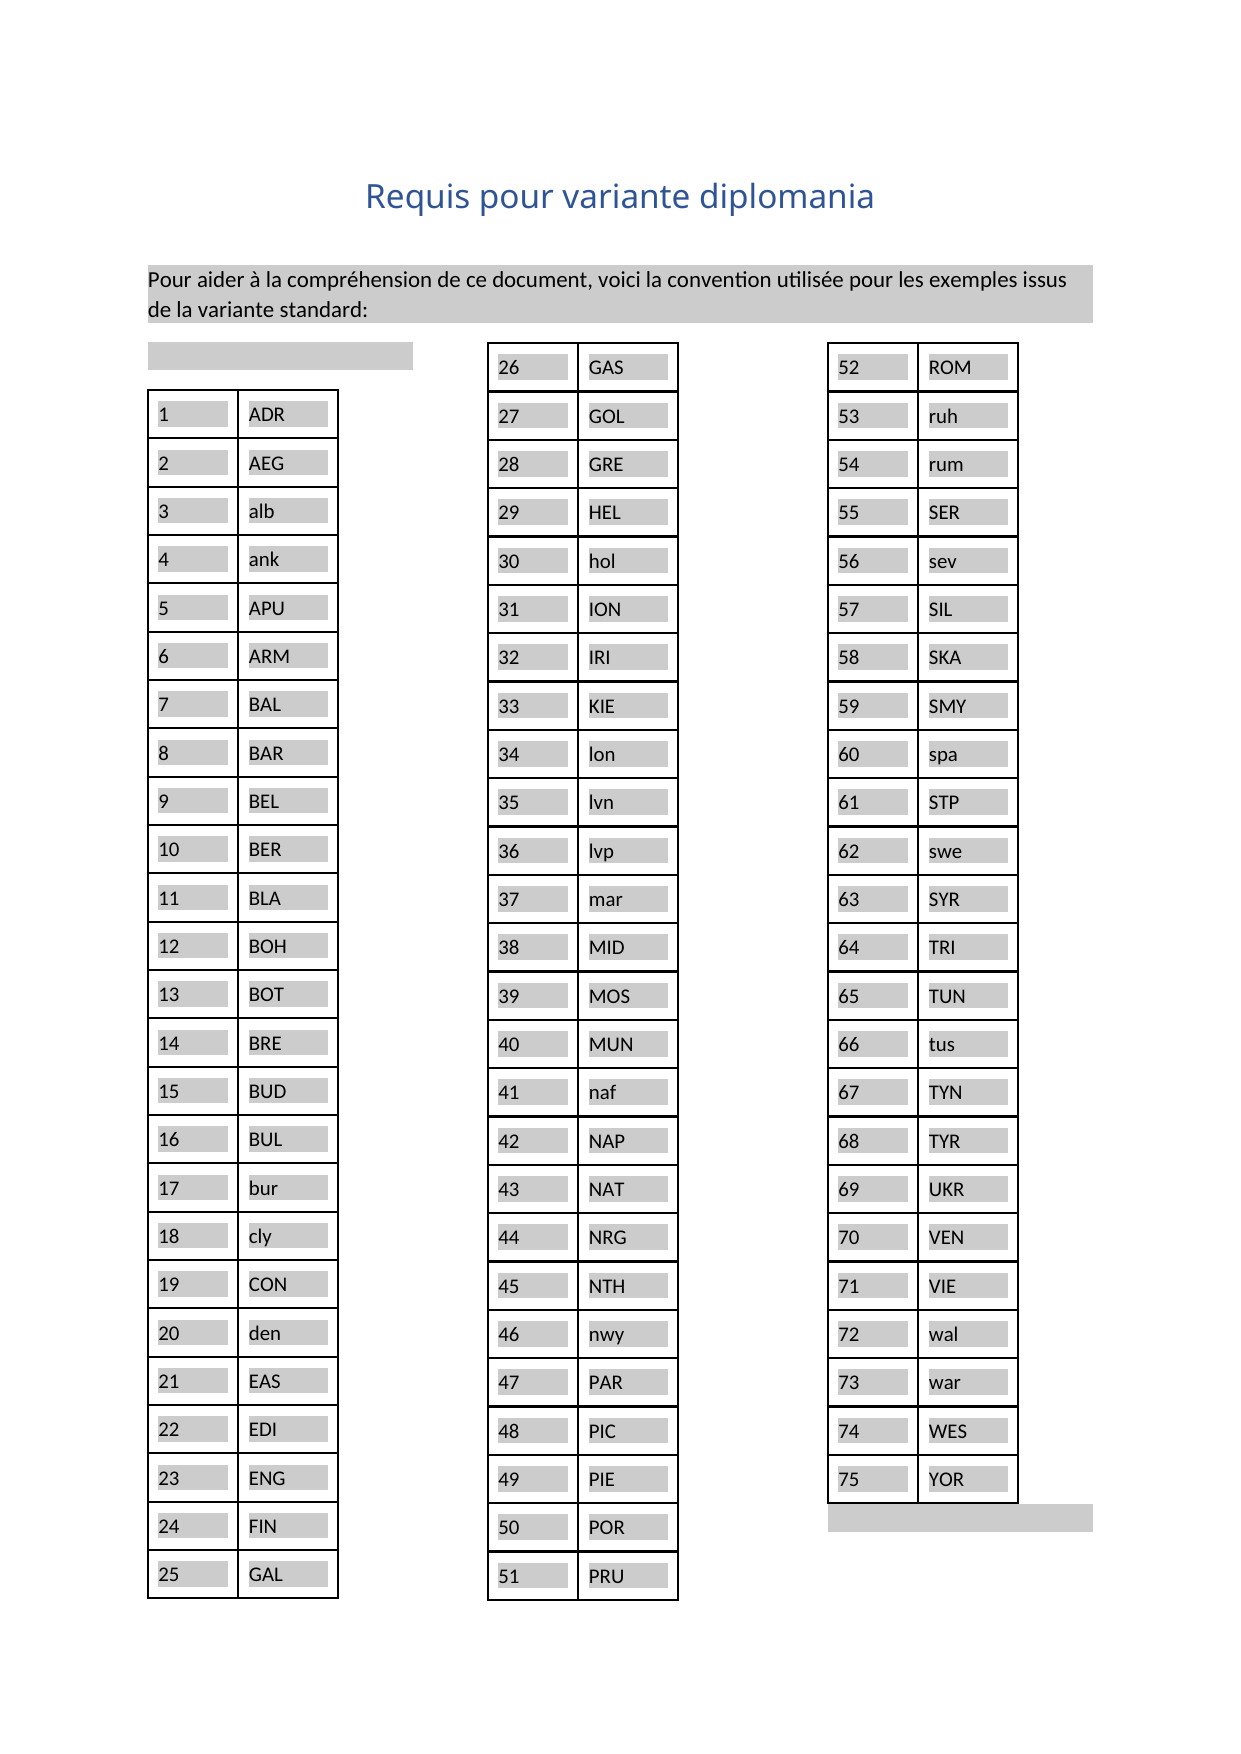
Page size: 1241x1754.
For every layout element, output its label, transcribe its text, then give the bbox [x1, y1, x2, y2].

table_cell 3 [149, 488, 237, 534]
table_cell bur [239, 1164, 337, 1211]
table_cell BAL [239, 681, 337, 727]
table_cell 58 [829, 634, 917, 680]
table_cell war [919, 1359, 1017, 1405]
table_cell nwy [579, 1311, 677, 1357]
table_cell ank [239, 536, 337, 582]
table_cell STP [919, 779, 1017, 825]
table_cell 50 [489, 1504, 577, 1550]
table_cell 56 [829, 538, 917, 584]
text Pour aider à la compréhension de ce document, voici la convention utilisée pour les exemples issus de la variante standard: [148, 265, 1093, 323]
table_cell GRE [579, 441, 677, 487]
table_cell SMY [919, 683, 1017, 729]
table_cell BUL [239, 1116, 337, 1162]
table_cell APU [239, 584, 337, 631]
table_cell KIE [579, 683, 677, 729]
table_cell MUN [579, 1021, 677, 1067]
table_cell 30 [489, 538, 577, 584]
table_cell NTH [579, 1263, 677, 1309]
table_cell 14 [149, 1019, 237, 1066]
table_cell 51 [489, 1553, 577, 1599]
table_cell 17 [149, 1164, 237, 1211]
table_cell 53 [829, 393, 917, 439]
table_cell 46 [489, 1311, 577, 1357]
table_cell 4 [149, 536, 237, 582]
table_cell 21 [149, 1358, 237, 1404]
table_cell EDI [239, 1406, 337, 1452]
table_cell 11 [149, 874, 237, 921]
table_cell 48 [489, 1408, 577, 1454]
table_cell EAS [239, 1358, 337, 1404]
table_cell 68 [829, 1118, 917, 1164]
table_cell 57 [829, 586, 917, 632]
table_cell 40 [489, 1021, 577, 1067]
table_cell 54 [829, 441, 917, 487]
table_header 1 [149, 391, 237, 437]
table_cell 74 [829, 1408, 917, 1454]
table_cell 7 [149, 681, 237, 727]
table_cell NAP [579, 1118, 677, 1164]
subtitle Requis pour variante diplomania [148, 173, 1093, 218]
table_cell 32 [489, 634, 577, 680]
table_cell HEL [579, 489, 677, 535]
table_cell ENG [239, 1454, 337, 1501]
table_cell 23 [149, 1454, 237, 1501]
table_cell 52 [829, 344, 917, 390]
table_cell mar [579, 876, 677, 922]
table_cell GAL [239, 1551, 337, 1597]
table_cell 19 [149, 1261, 237, 1307]
table_cell wal [919, 1311, 1017, 1357]
table_cell BRE [239, 1019, 337, 1066]
table_cell FIN [239, 1503, 337, 1549]
table_cell spa [919, 731, 1017, 777]
table_cell SER [919, 489, 1017, 535]
table_cell 15 [149, 1068, 237, 1114]
table_cell 38 [489, 924, 577, 970]
table_cell 5 [149, 584, 237, 631]
table_cell IRI [579, 634, 677, 680]
table_cell 39 [489, 973, 577, 1019]
table_cell sev [919, 538, 1017, 584]
table_cell 69 [829, 1166, 917, 1212]
table_cell hol [579, 538, 677, 584]
table_cell 73 [829, 1359, 917, 1405]
table_cell UKR [919, 1166, 1017, 1212]
table_cell ruh [919, 393, 1017, 439]
table_header ADR [239, 391, 337, 437]
table_cell 31 [489, 586, 577, 632]
table_cell 2 [149, 439, 237, 486]
table_cell NRG [579, 1214, 677, 1260]
table_cell PIE [579, 1456, 677, 1502]
table_cell POR [579, 1504, 677, 1550]
table_cell 42 [489, 1118, 577, 1164]
table_cell 60 [829, 731, 917, 777]
table_cell YOR [919, 1456, 1017, 1502]
table_cell BEL [239, 778, 337, 824]
table_cell cly [239, 1213, 337, 1259]
table_cell swe [919, 828, 1017, 874]
table_cell 55 [829, 489, 917, 535]
table_cell 16 [149, 1116, 237, 1162]
table_cell 12 [149, 923, 237, 969]
table_cell 61 [829, 779, 917, 825]
table_cell 47 [489, 1359, 577, 1405]
table_cell GAS [579, 344, 677, 390]
table_cell MID [579, 924, 677, 970]
table_cell 67 [829, 1069, 917, 1115]
table_cell CON [239, 1261, 337, 1307]
table_cell NAT [579, 1166, 677, 1212]
table_cell 41 [489, 1069, 577, 1115]
table_cell 59 [829, 683, 917, 729]
table_cell 9 [149, 778, 237, 824]
table_cell 10 [149, 826, 237, 872]
table_cell PAR [579, 1359, 677, 1405]
table_cell PIC [579, 1408, 677, 1454]
table_cell 34 [489, 731, 577, 777]
table_cell 25 [149, 1551, 237, 1597]
table_cell 36 [489, 828, 577, 874]
table_cell VIE [919, 1263, 1017, 1309]
table_cell TYN [919, 1069, 1017, 1115]
table_cell ARM [239, 633, 337, 679]
table_cell ION [579, 586, 677, 632]
table_cell tus [919, 1021, 1017, 1067]
table_cell 70 [829, 1214, 917, 1260]
table_cell SYR [919, 876, 1017, 922]
table_cell den [239, 1309, 337, 1356]
table_cell SIL [919, 586, 1017, 632]
table_cell WES [919, 1408, 1017, 1454]
table_cell 65 [829, 973, 917, 1019]
table_cell 49 [489, 1456, 577, 1502]
table_cell 22 [149, 1406, 237, 1452]
table_cell 43 [489, 1166, 577, 1212]
table_cell 45 [489, 1263, 577, 1309]
table_cell 63 [829, 876, 917, 922]
table_cell BAR [239, 729, 337, 776]
table_cell 44 [489, 1214, 577, 1260]
table_cell naf [579, 1069, 677, 1115]
table_cell 27 [489, 393, 577, 439]
table_cell 20 [149, 1309, 237, 1356]
table_cell MOS [579, 973, 677, 1019]
table_cell 71 [829, 1263, 917, 1309]
table_cell TYR [919, 1118, 1017, 1164]
table_cell 26 [489, 344, 577, 390]
table_cell AEG [239, 439, 337, 486]
table_cell lon [579, 731, 677, 777]
table_cell 28 [489, 441, 577, 487]
table_cell 6 [149, 633, 237, 679]
table_cell 64 [829, 924, 917, 970]
table_cell 37 [489, 876, 577, 922]
table_cell 18 [149, 1213, 237, 1259]
table_cell alb [239, 488, 337, 534]
table_cell TUN [919, 973, 1017, 1019]
table_cell lvn [579, 779, 677, 825]
table_cell 8 [149, 729, 237, 776]
table_cell 35 [489, 779, 577, 825]
table_cell BOH [239, 923, 337, 969]
table_cell PRU [579, 1553, 677, 1599]
table_cell 33 [489, 683, 577, 729]
table_cell lvp [579, 828, 677, 874]
table_cell BOT [239, 971, 337, 1017]
table_cell 66 [829, 1021, 917, 1067]
table_cell rum [919, 441, 1017, 487]
table_cell BUD [239, 1068, 337, 1114]
table_cell 75 [829, 1456, 917, 1502]
table_cell 24 [149, 1503, 237, 1549]
table_cell SKA [919, 634, 1017, 680]
table_cell BER [239, 826, 337, 872]
table_cell GOL [579, 393, 677, 439]
table_cell VEN [919, 1214, 1017, 1260]
table_cell 13 [149, 971, 237, 1017]
table_cell 62 [829, 828, 917, 874]
table_cell BLA [239, 874, 337, 921]
table_cell 72 [829, 1311, 917, 1357]
table_cell ROM [919, 344, 1017, 390]
table_cell 29 [489, 489, 577, 535]
table_cell TRI [919, 924, 1017, 970]
